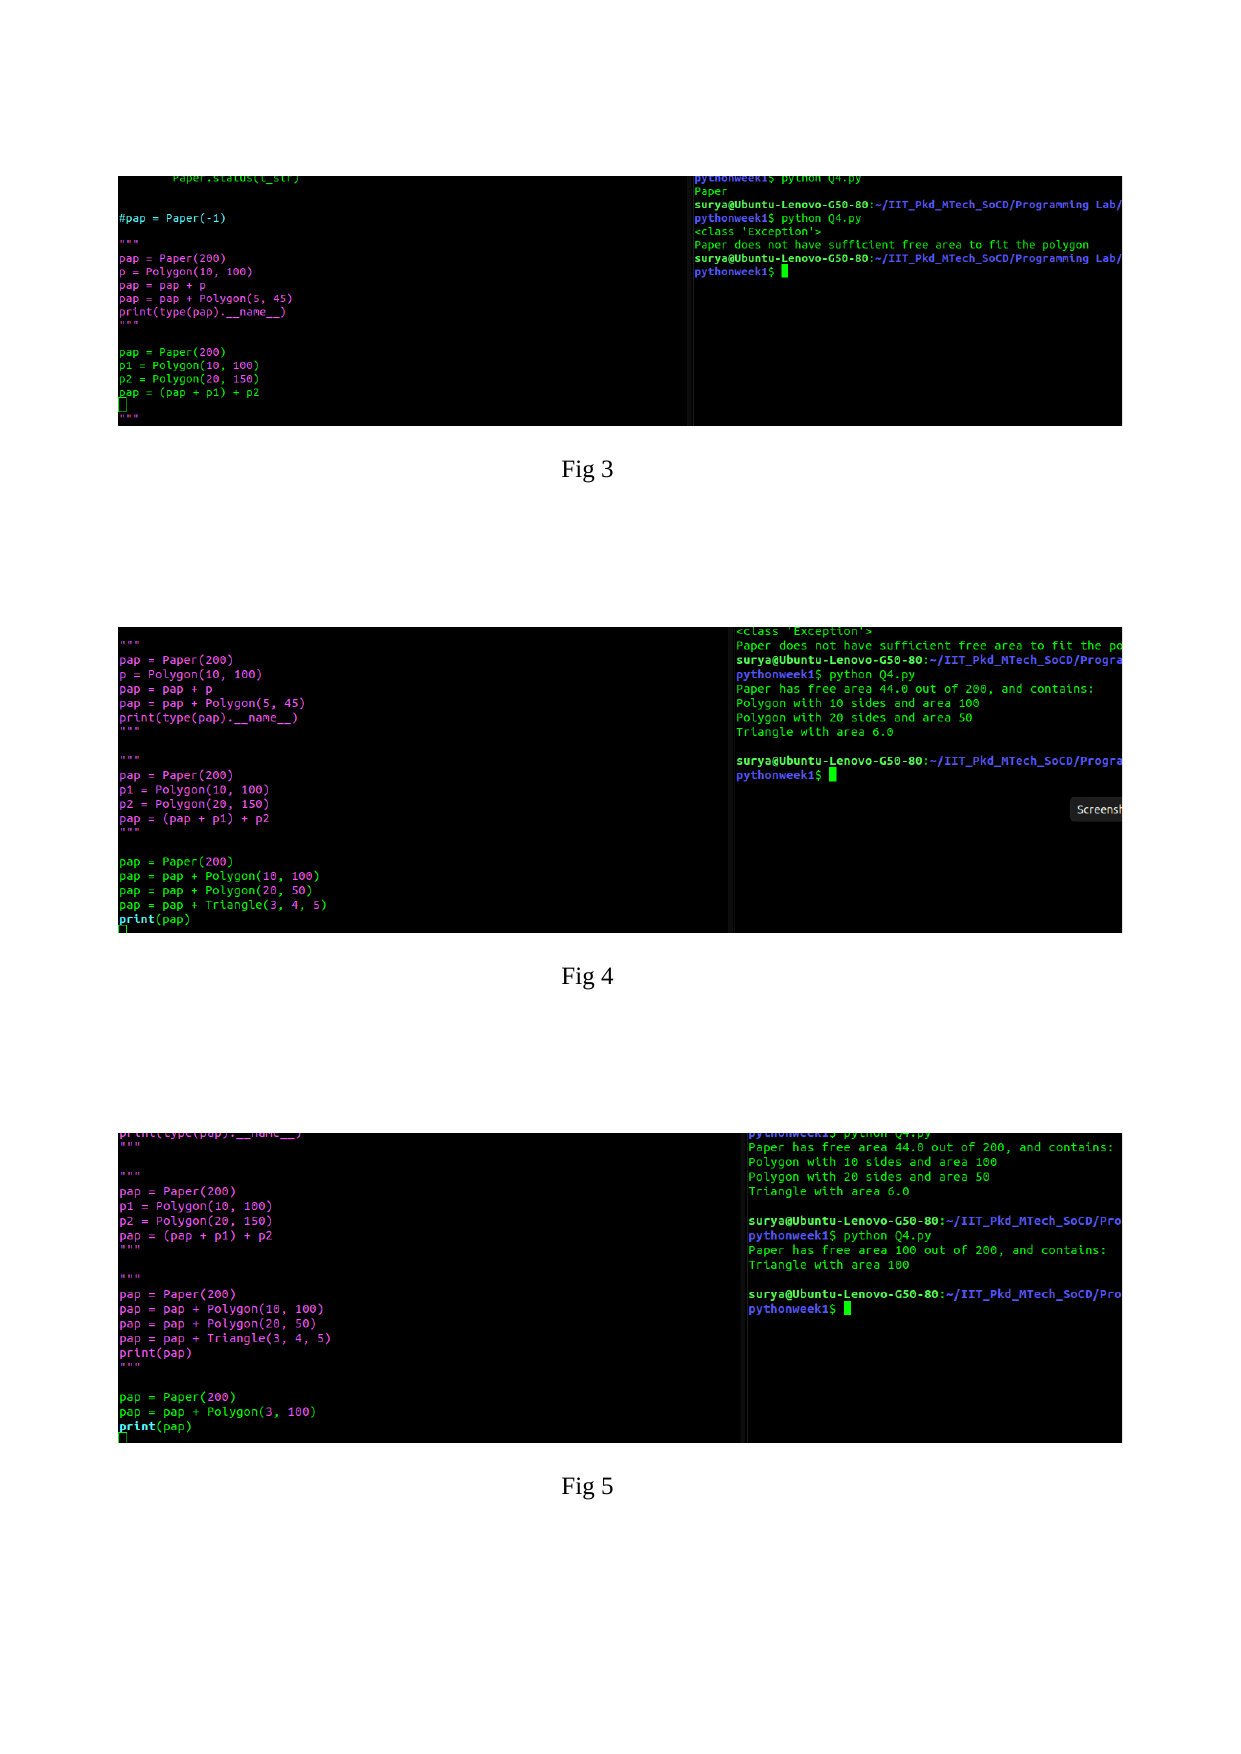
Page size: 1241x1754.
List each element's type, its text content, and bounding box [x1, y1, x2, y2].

text Fig 4 [118, 961, 1122, 990]
text Fig 5 [118, 1471, 1122, 1500]
text Fig 3 [118, 454, 1122, 483]
picture [118, 176, 1123, 426]
picture [118, 1133, 1123, 1443]
picture [118, 627, 1123, 933]
